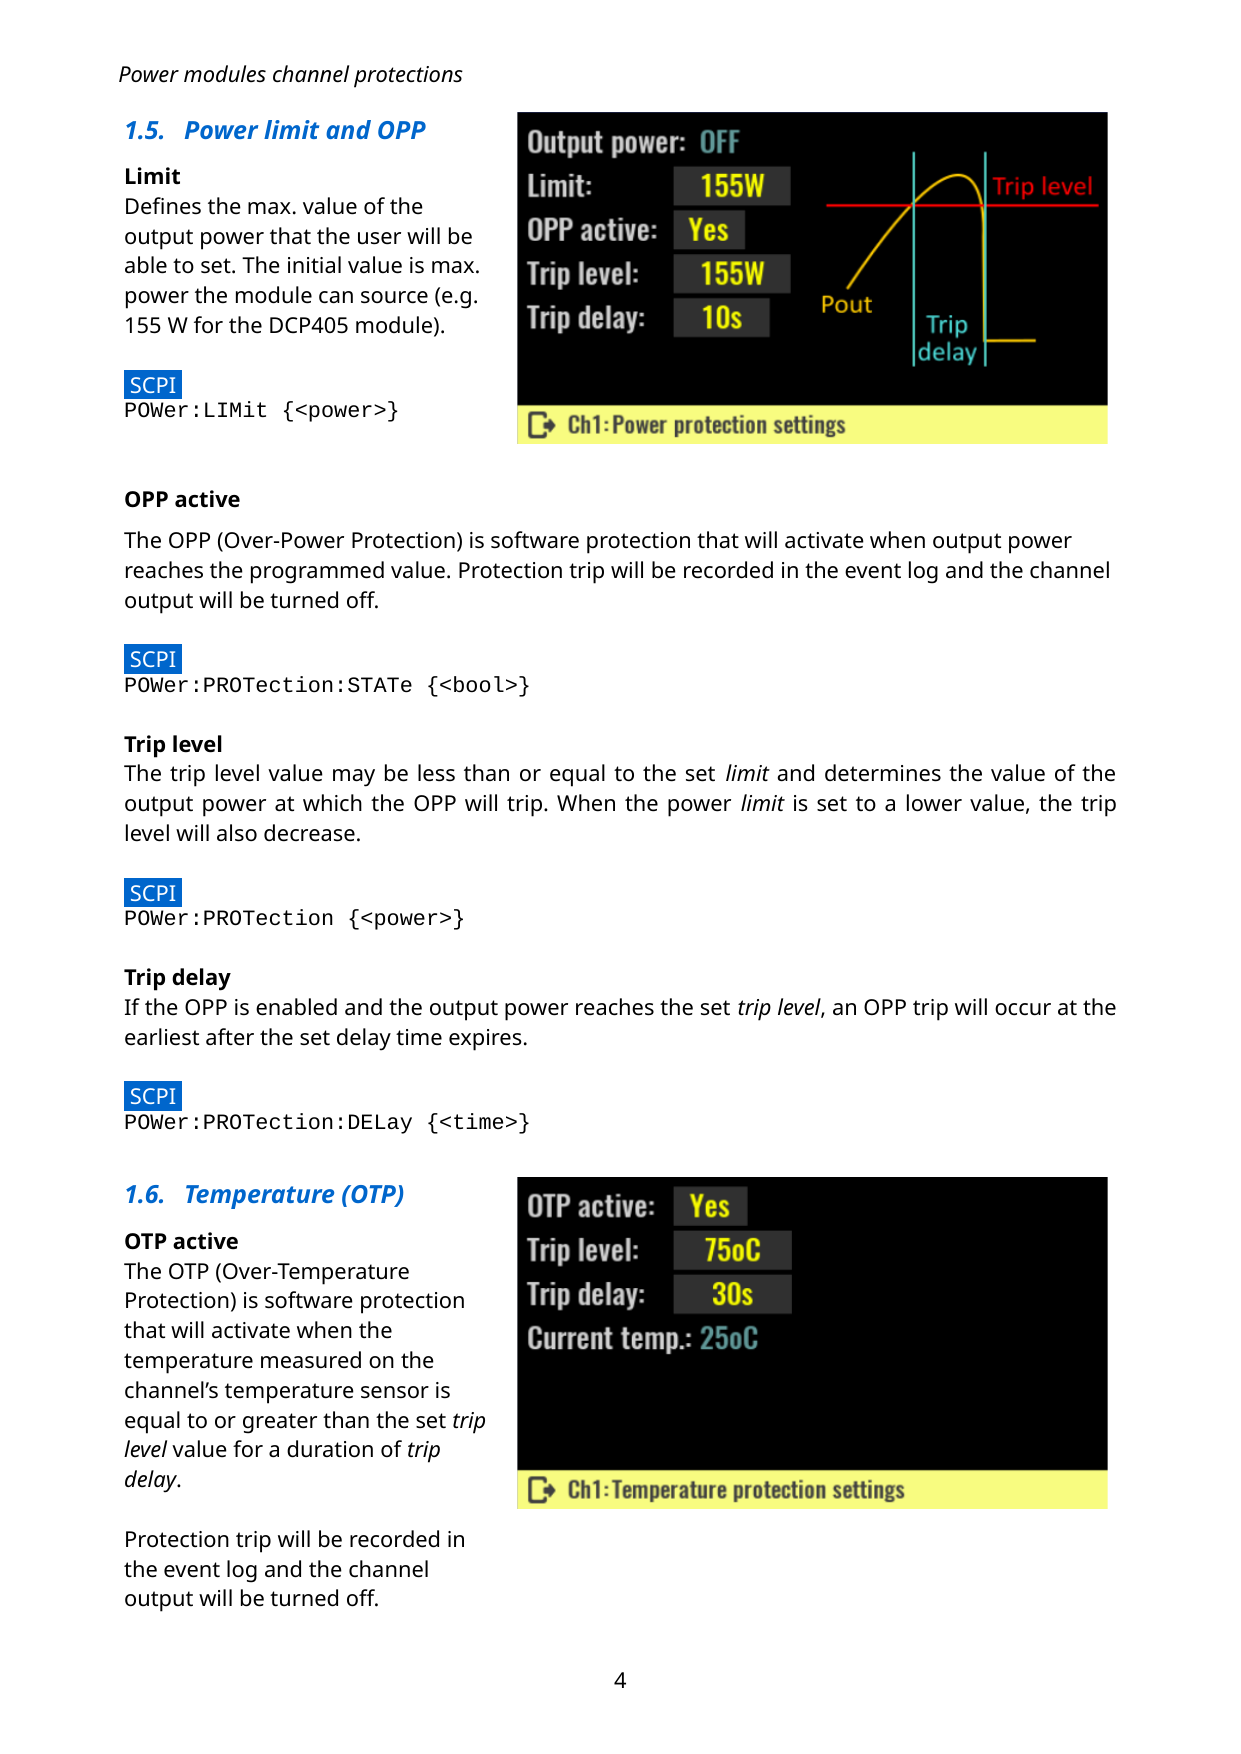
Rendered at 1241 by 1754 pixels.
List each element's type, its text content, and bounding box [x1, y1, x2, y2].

table_cell The OPP (Over-Power Protection) is software protection that will activate when output power reaches the programmed value. Protection trip will be recorded in the event log and the channel output will be turned off. SCPI POWer:PROTection:STATe {<bool>} Trip level The trip level value may be less than or equal to the set limit and determines the value of the output power at which the OPP will trip. When the power limit is set to a lower value, the trip level will also decrease. SCPI POWer:PROTection {<power>} Trip delay If the OPP is enabled and the output power reaches the set trip level, an OPP trip will occur at the earliest after the set delay time expires. SCPI POWer:PROTection:DELay {<time>} [118, 519, 1123, 1141]
table_header Temperature (OTP) OTP active The OTP (Over-Temperature Protection) is software protection that will activate when the temperature measured on the channel’s temperature sensor is equal to or greater than the set trip level value for a duration of trip delay. Protection trip will be recorded in the event log and the channel output will be turned off. [118, 1171, 502, 1619]
picture [517, 1177, 1108, 1509]
table_header Power limit and OPP Limit Defines the max. value of the output power that the user will be able to set. The initial value is max. power the module can source (e.g. 155 W for the DCP405 module). SCPI POWer:LIMit {<power>} OPP active [118, 107, 502, 519]
table_header [502, 107, 1123, 443]
table_header [502, 444, 1123, 519]
table_header [502, 1171, 1123, 1619]
picture [517, 112, 1108, 444]
